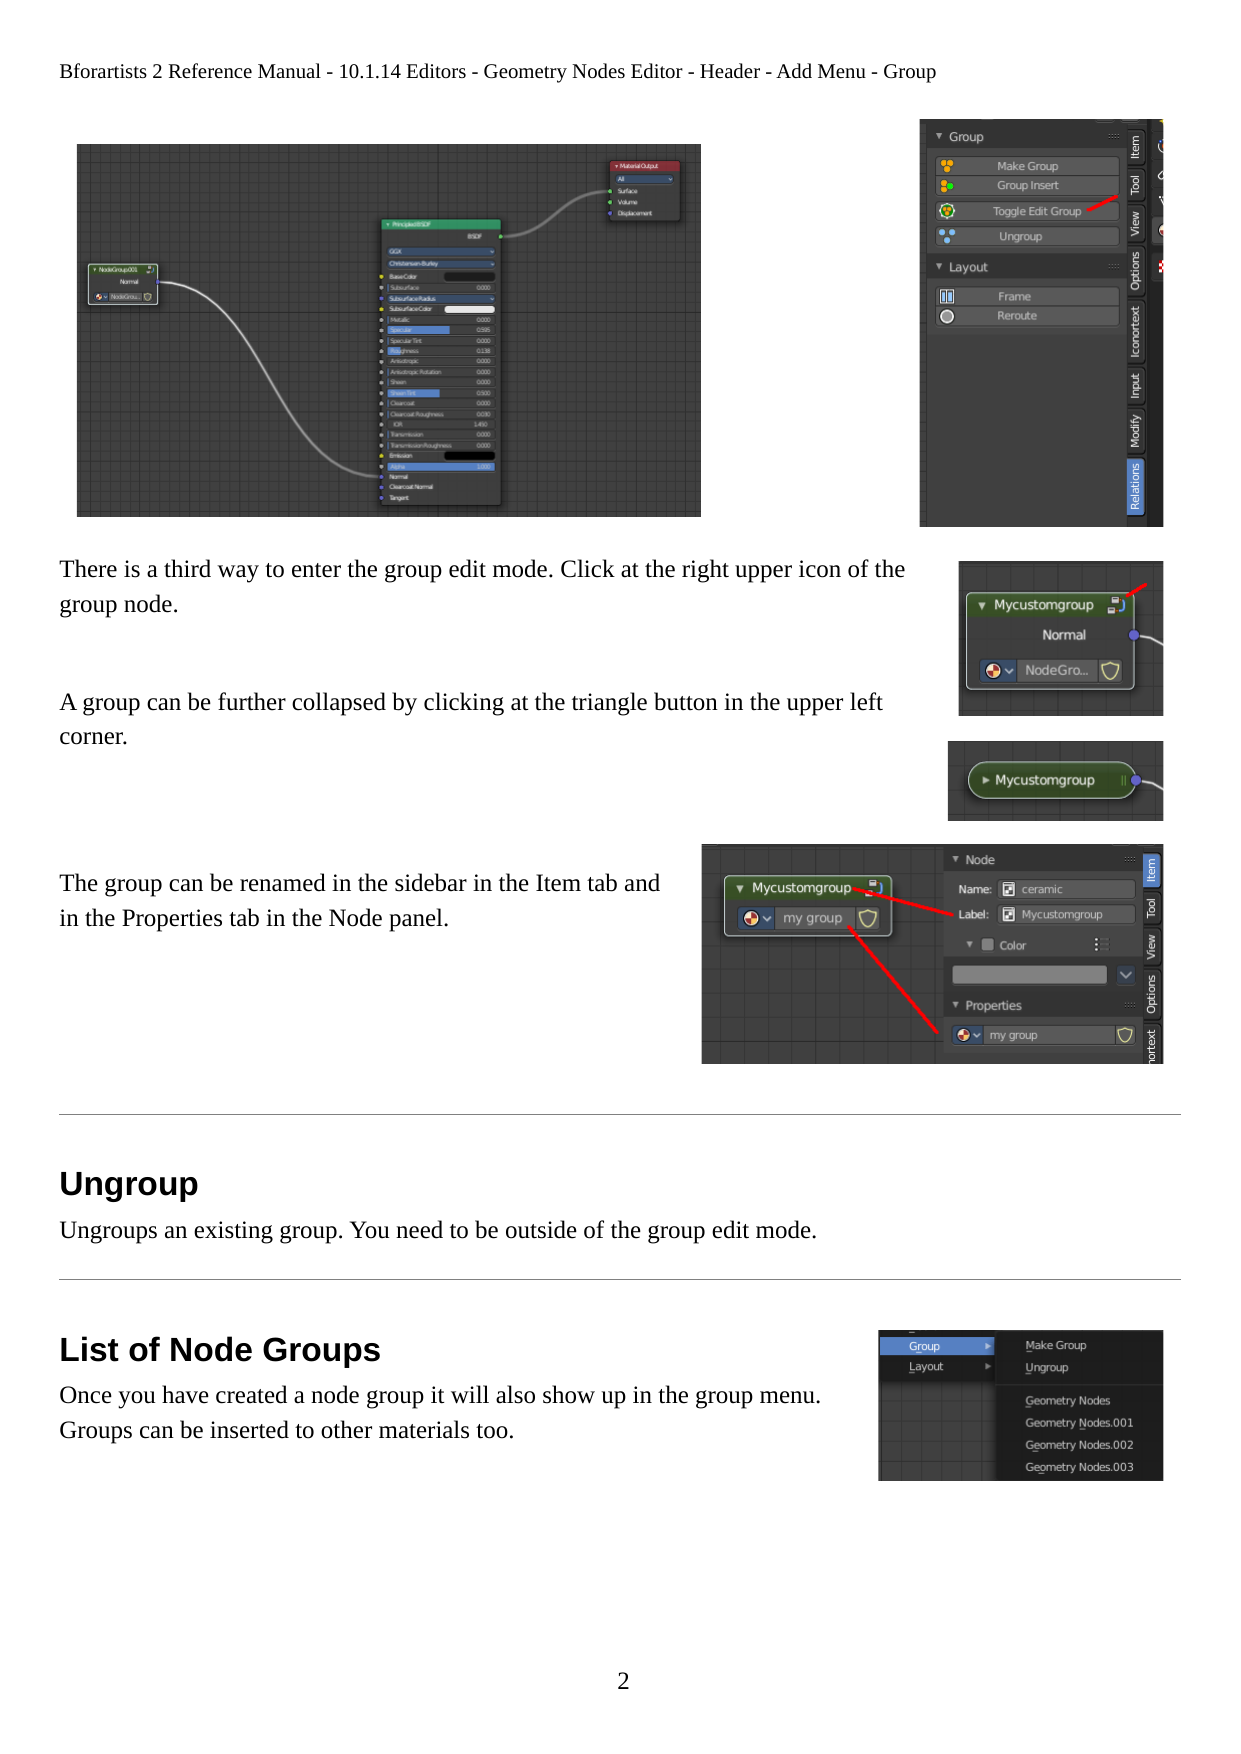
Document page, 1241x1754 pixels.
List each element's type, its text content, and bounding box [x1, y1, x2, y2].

picture [947, 741, 1164, 821]
picture [701, 844, 1164, 1064]
picture [878, 1330, 1164, 1481]
picture [76, 144, 701, 517]
picture [958, 561, 1164, 716]
subtitle Ungroup [59, 1164, 1181, 1203]
picture [919, 119, 1164, 527]
subtitle List of Node Groups [59, 1329, 1181, 1368]
text The group can be renamed in the sidebar in the Item tab and in the Properties tab in the Node panel. [59, 868, 701, 932]
text There is a third way to enter the group edit mode. Click at the right upper icon of the group node. [59, 554, 1181, 617]
text A group can be further collapsed by clicking at the triangle button in the upper left corner. [59, 687, 1181, 750]
text Once you have created a node group it will also show up in the group menu. Groups can be inserted to other materials too. [59, 1381, 878, 1444]
text Ungroups an existing group. You need to be outside of the group edit mode. [59, 1215, 1181, 1244]
